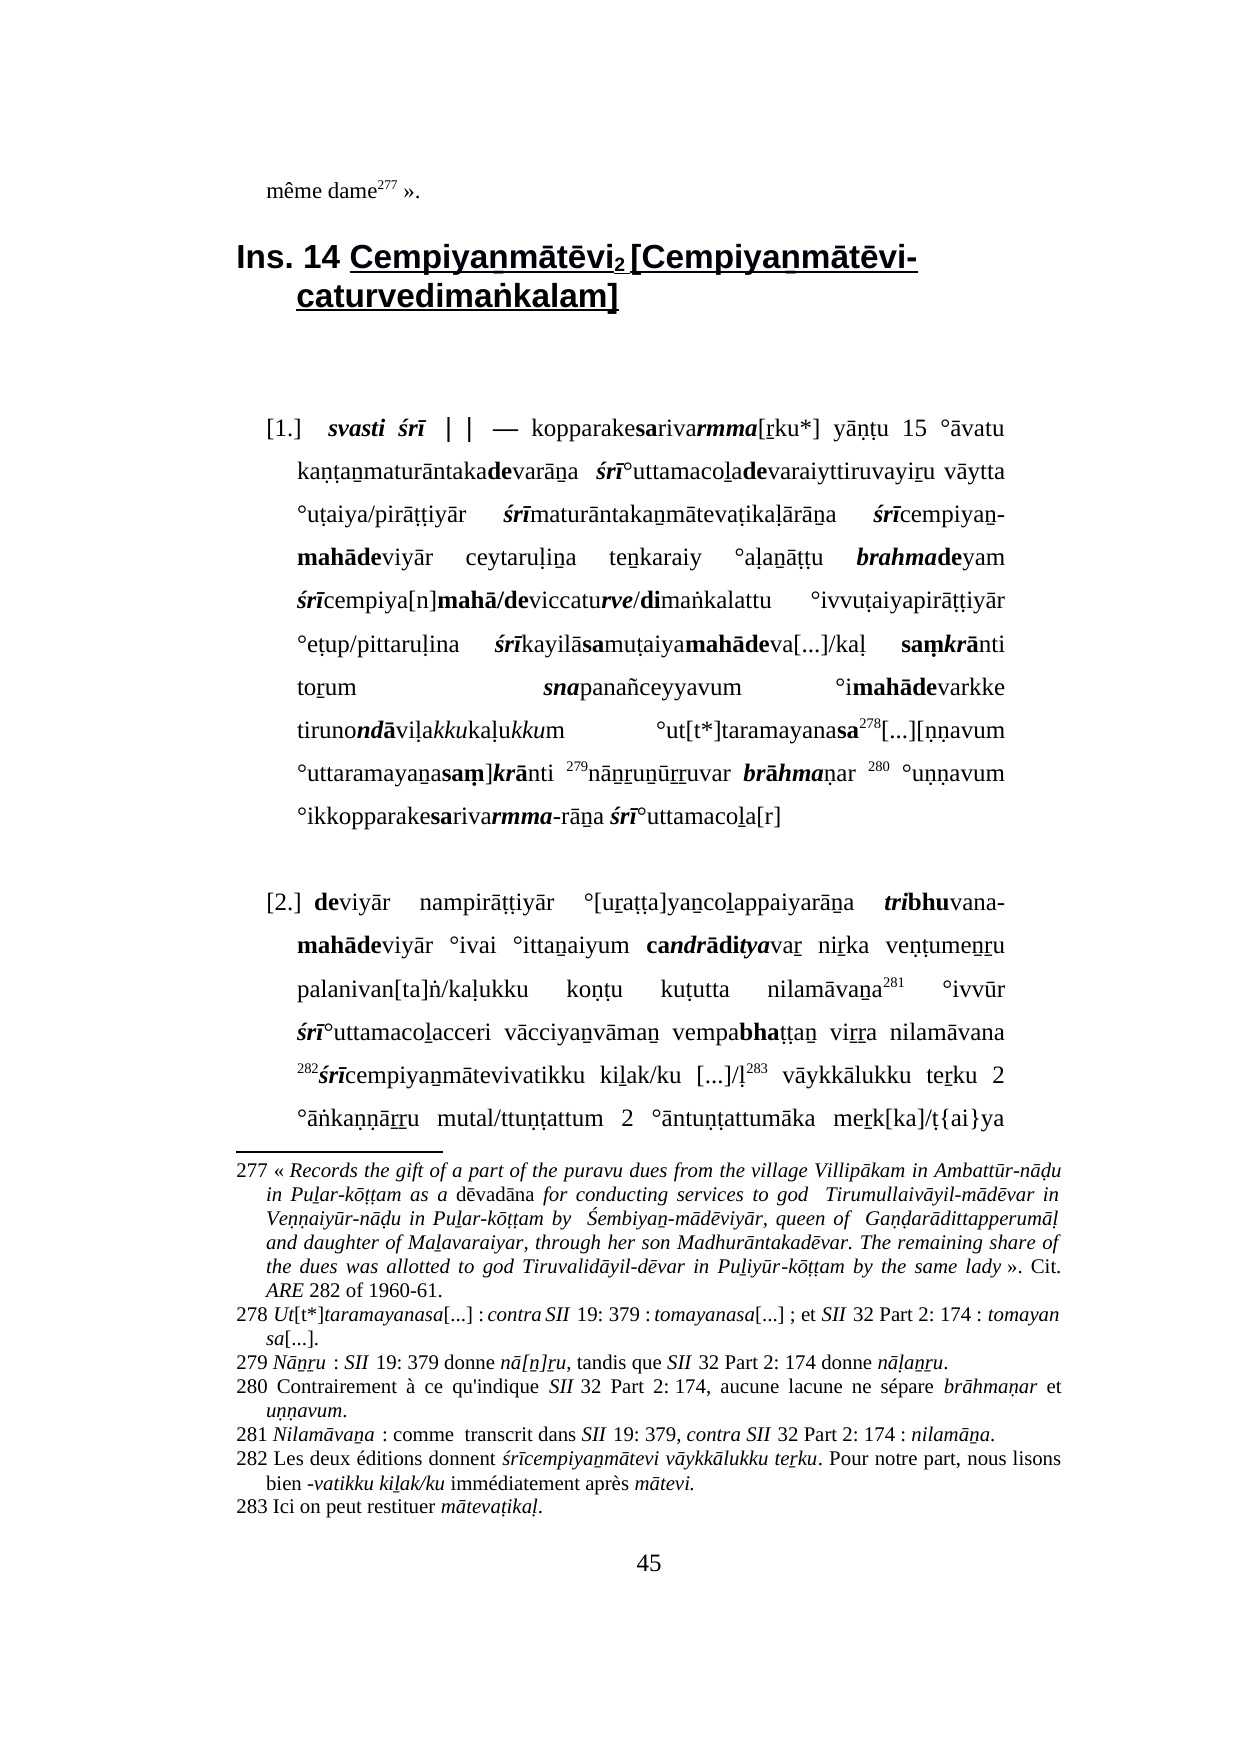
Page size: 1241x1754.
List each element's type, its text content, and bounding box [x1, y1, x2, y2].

text Nilamāvaṉa : comme transcrit dans SII 19: 379, contra SII 32 Part 2: 174 : nilamāṉa. [236, 1422, 1061, 1446]
subtitle Ins. 14 Cempiyaṉmātēvi2 [Cempiyaṉmātēvi-caturvedimaṅkalam] [236, 237, 1061, 314]
text « Records the gift of a part of the puravu dues from the village Villipākam in Ambattūr-nāḍu in Puḻar-kōṭṭam as a dēvadāna for conducting services to god Tirumullaivāyil-mādēvar in Veṇṇaiyūr-nāḍu in Puḻar-kōṭṭam by Śembiyaṉ-mādēviyār, queen of Gaṇḍarādittapperumāḷ and daughter of Maḻavaraiyar, through her son Madhurāntakadēvar. The remaining share of the dues was allotted to god Tiruvalidāyil-dēvar in Puḻiyūr-kōṭṭam by the same lady ». Cit. ARE 282 of 1960-61. [236, 1158, 1061, 1302]
text Ut[t*]taramayanasa[...] : contra SII 19: 379 : tomayanasa[...] ; et SII 32 Part 2: 174 : tomayan sa[...]. [236, 1302, 1061, 1350]
text Contrairement à ce qu'indique SII 32 Part 2: 174, aucune lacune ne sépare brāhmaṇar et uṇṇavum. [236, 1374, 1061, 1422]
text [2.] deviyār nampirāṭṭiyār °[uṟaṭṭa]yaṉcoḻappaiyarāṉa tribhuvana-mahādeviyār °ivai °ittaṉaiyum candrādityavaṟ niṟka veṇṭumeṉṟu palanivan[ta]ṅ/kaḷukku koṇṭu kuṭutta nilamāvaṉa °ivvūr śrī°uttamacoḻacceri vācciyaṉvāmaṉ vempabhaṭṭaṉ viṟṟa nilamāvana śrīcempiyaṉmātevivatikku kiḻak/ku [...]/ḷ vāykkālukku teṟku 2 °āṅkaṇṇāṟṟu mutal/ttuṇṭattum 2 °āntuṇṭattumāka meṟk[ka]/ṭ{ai}ya [266, 887, 1005, 1132]
text Nāṉṟu : SII 19: 379 donne nā[ṉ]ṟu, tandis que SII 32 Part 2: 174 donne nāḷaṉṟu. [236, 1350, 1061, 1374]
text « Enregistre le don d'une part de la redevance puravu levée sur le village de Villipākam dans l'Ambattūr-nāḍu, dans le Puḻar-kōṭṭam, en tant que devadāna pour la conduite de services au dieu Tirumullaivāyil-Mādēvar dans le Veṇṇaiyūr-nāḍu, dans le Puḻar-kōṭṭam, par Śembiyaṉ-mādēviyār, reine de Gaṇḍarādittapperumāḷ et fille de Maḻavaraiyar, via son fils Madhurāntakadēvar. La part restante de la redevance fut attribuée au dieu Tiruvalidāyil-dēvar dans le Puḻiyūr-kōṭṭam par la même dame ». [266, 177, 1034, 203]
text Ici on peut restituer mātevaṭikaḷ. [236, 1494, 1061, 1518]
text Les deux éditions donnent śrīcempiyaṉmātevi vāykkālukku teṟku. Pour notre part, nous lisons bien -vatikku kiḻak/ku immédiatement après mātevi. [236, 1446, 1061, 1494]
text [1.] svasti śrī ❘❘ — kopparakesarivarmma[ṟku*] yāṇṭu 15 °āvatu kaṇṭaṉmaturāntakadevarāṉa śrī°uttamacoḻadevaraiyttiruvayiṟu vāytta °uṭaiya/pirāṭṭiyār śrīmaturāntakaṉmātevaṭikaḷārāṉa śrīcempiyaṉ-mahādeviyār ceytaruḷiṉa teṉkaraiy °aḷaṉāṭṭu brahmadeyam śrīcempiya[n]mahā/deviccaturve/dimaṅkalattu °ivvuṭaiyapirāṭṭiyār °eṭup/pittaruḷina śrīkayilāsamuṭaiyamahādeva[...]/kaḷ saṃkrānti toṟum snapanañceyyavum °imahādevarkke tirunondāviḷakkukaḷukkum °ut[t*]taramayanasa[...][ṇṇavum °uttaramayaṉasaṃ]krānti nāṉṟuṉūṟṟuvar brāhmaṇar °uṇṇavum °ikkopparakesarivarmma-rāṉa śrī°uttamacoḻa[r] [266, 413, 1005, 830]
